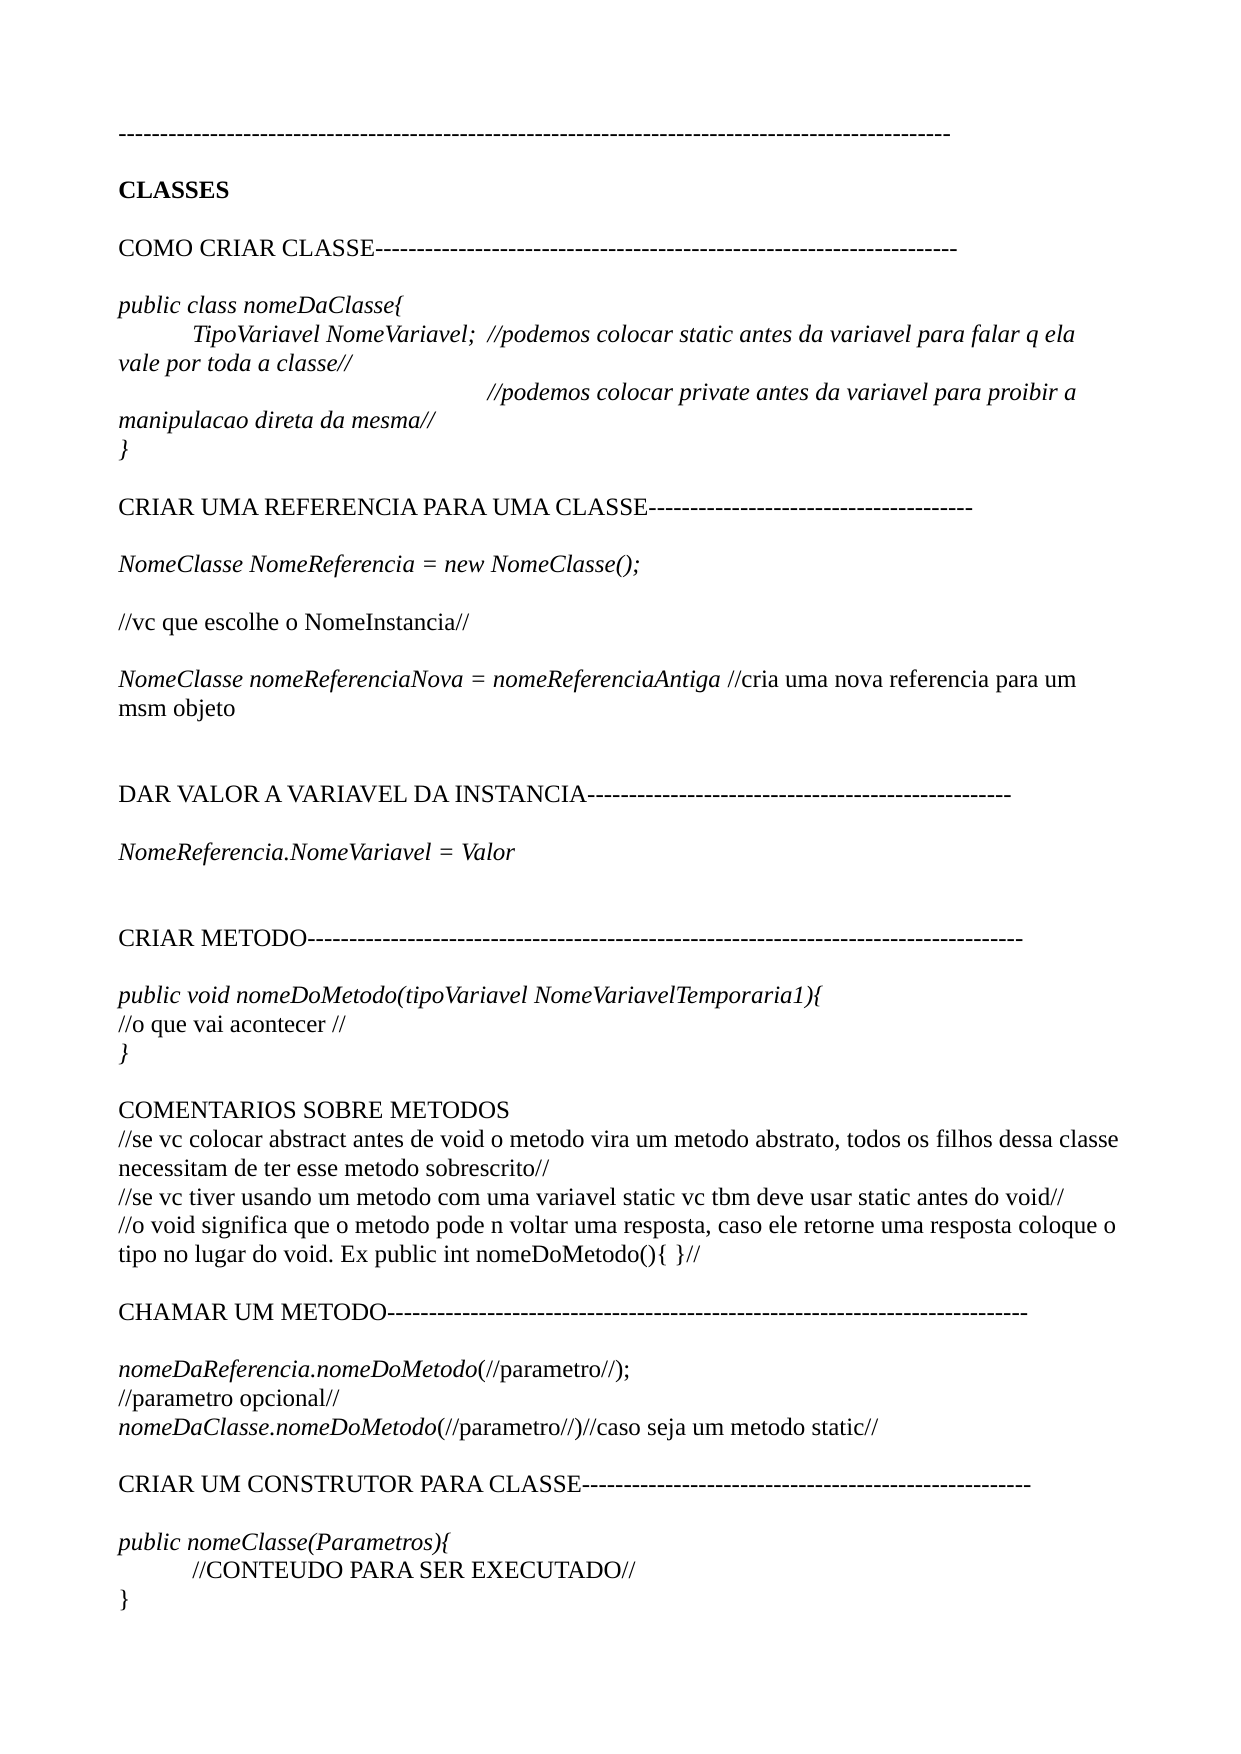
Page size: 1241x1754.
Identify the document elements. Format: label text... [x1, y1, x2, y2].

text COMO CRIAR CLASSE---------------------------------------------------------------------- [118, 233, 1122, 262]
text //podemos colocar private antes da variavel para proibir a manipulacao direta da mesma// [118, 377, 1122, 434]
text NomeClasse nomeReferenciaNova = nomeReferenciaAntiga //cria uma nova referencia para um msm objeto [118, 664, 1122, 722]
text nomeDaClasse.nomeDoMetodo(//parametro//)//caso seja um metodo static// [118, 1412, 1122, 1441]
text CRIAR METODO-------------------------------------------------------------------------------------- [118, 923, 1122, 952]
text NomeClasse NomeReferencia = new NomeClasse(); [118, 549, 1122, 578]
text //o que vai acontecer // [118, 1009, 1122, 1038]
text } [118, 1584, 1122, 1613]
text CRIAR UMA REFERENCIA PARA UMA CLASSE--------------------------------------- [118, 492, 1122, 521]
text //se vc tiver usando um metodo com uma variavel static vc tbm deve usar static antes do void// [118, 1182, 1122, 1211]
text CHAMAR UM METODO----------------------------------------------------------------------------- [118, 1297, 1122, 1326]
text CRIAR UM CONSTRUTOR PARA CLASSE------------------------------------------------------ [118, 1469, 1122, 1498]
text COMENTARIOS SOBRE METODOS [118, 1096, 1122, 1124]
text DAR VALOR A VARIAVEL DA INSTANCIA--------------------------------------------------- [118, 779, 1122, 808]
text //o void significa que o metodo pode n voltar uma resposta, caso ele retorne uma resposta coloque o tipo no lugar do void. Ex public int nomeDoMetodo(){ }// [118, 1211, 1122, 1268]
text } [118, 1038, 1122, 1067]
text public class nomeDaClasse{ [118, 291, 1122, 319]
text } [118, 434, 1122, 463]
text TipoVariavel NomeVariavel; //podemos colocar static antes da variavel para falar q ela vale por toda a classe// [118, 319, 1122, 377]
text public void nomeDoMetodo(tipoVariavel NomeVariavelTemporaria1){ [118, 981, 1122, 1009]
text nomeDaReferencia.nomeDoMetodo(//parametro//); [118, 1354, 1122, 1383]
text ---------------------------------------------------------------------------------------------------- [118, 118, 1122, 147]
text //parametro opcional// [118, 1383, 1122, 1412]
text CLASSES [118, 176, 1122, 204]
text public nomeClasse(Parametros){ [118, 1527, 1122, 1556]
text NomeReferencia.NomeVariavel = Valor [118, 837, 1122, 866]
text //CONTEUDO PARA SER EXECUTADO// [118, 1556, 1122, 1584]
text //se vc colocar abstract antes de void o metodo vira um metodo abstrato, todos os filhos dessa classe necessitam de ter esse metodo sobrescrito// [118, 1124, 1122, 1182]
text //vc que escolhe o NomeInstancia// [118, 607, 1122, 636]
